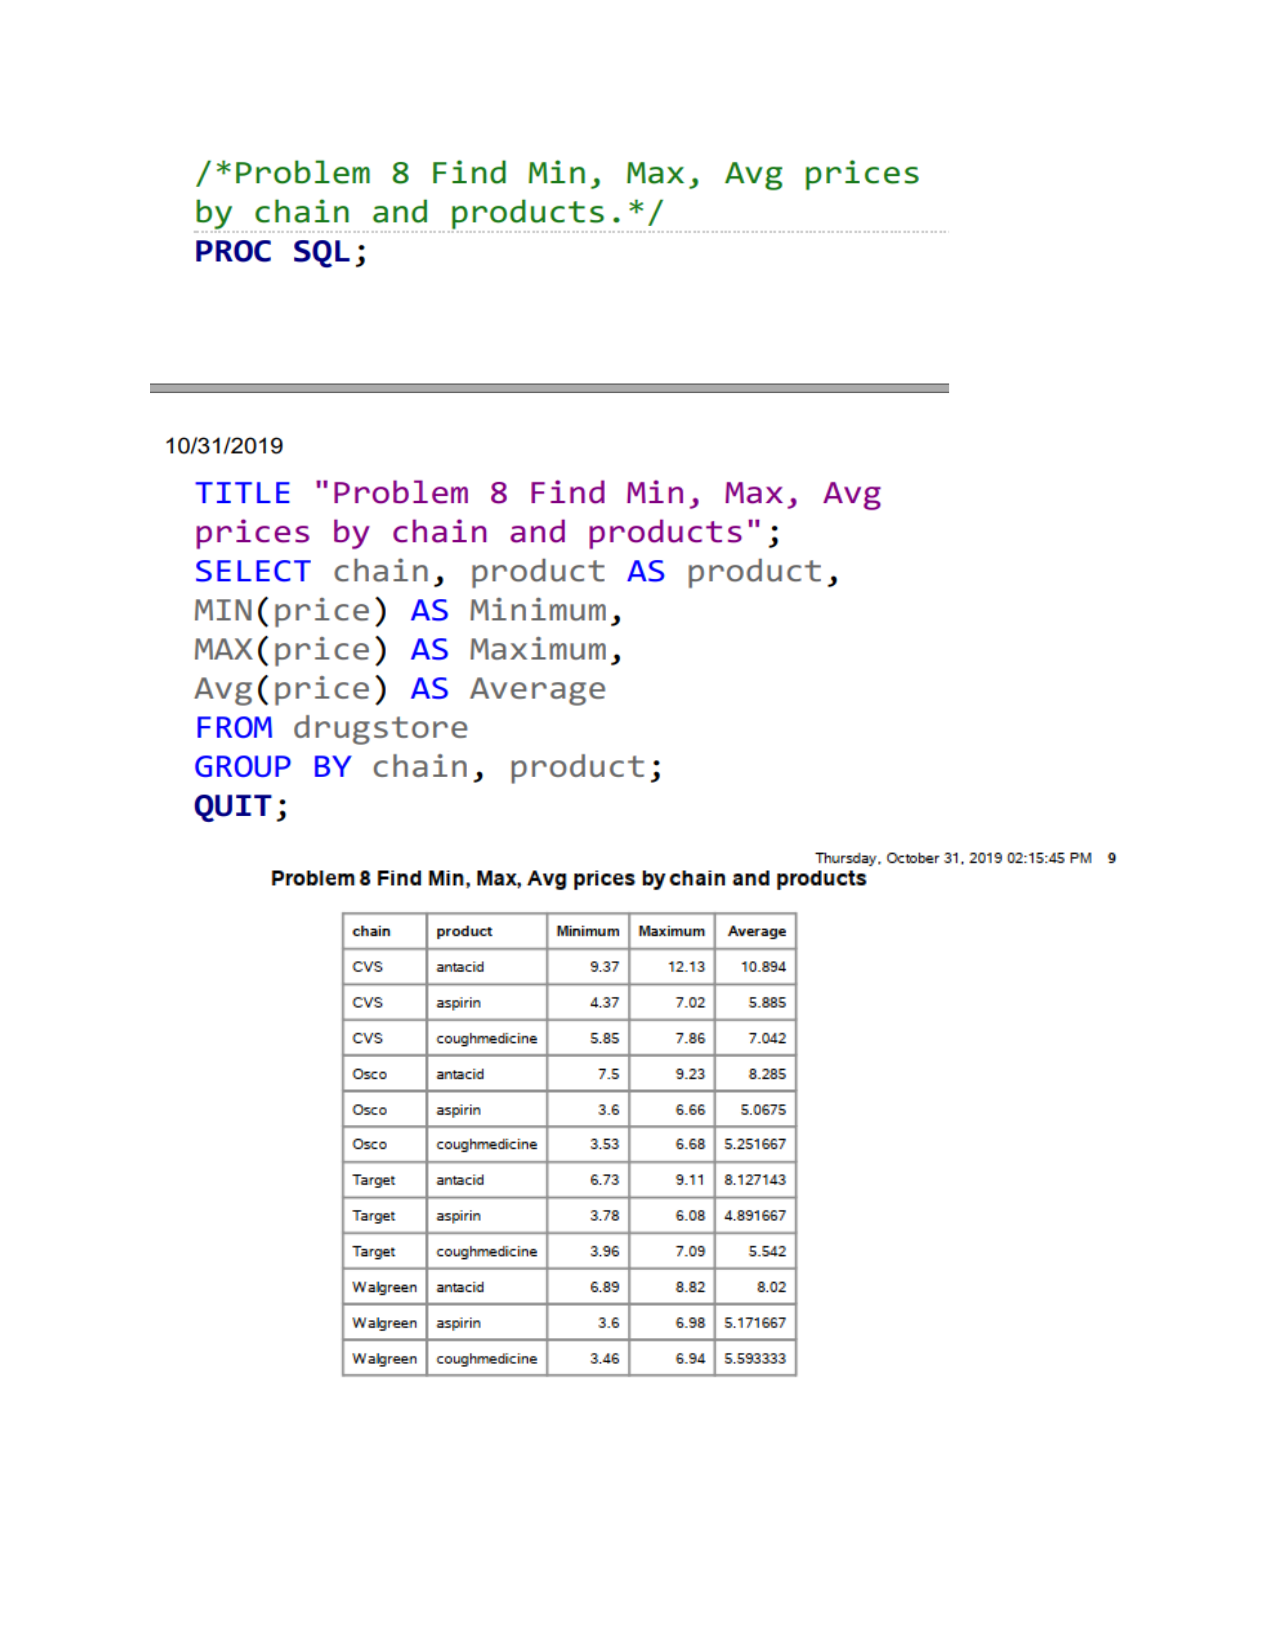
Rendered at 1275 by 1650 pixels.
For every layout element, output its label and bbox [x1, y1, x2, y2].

picture [150, 150, 950, 835]
picture [150, 838, 1125, 1416]
